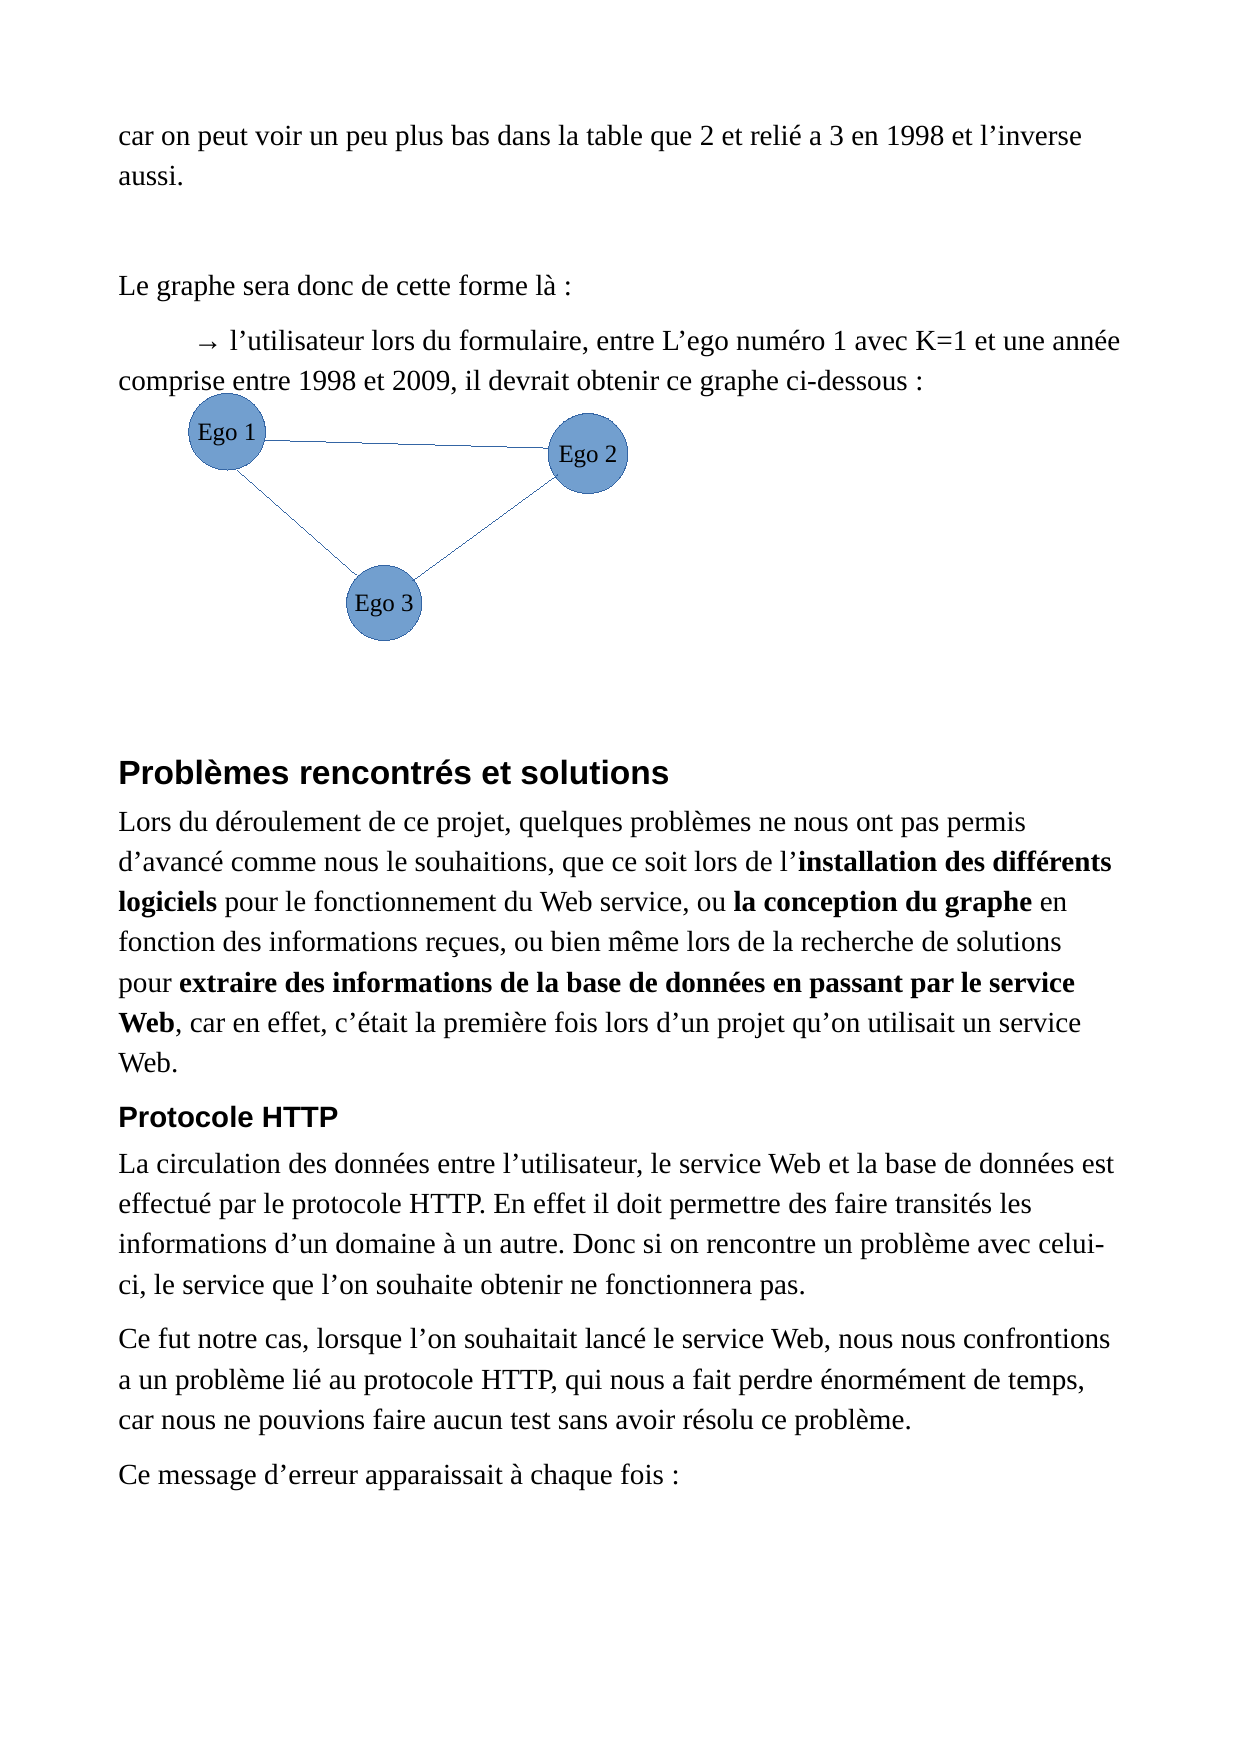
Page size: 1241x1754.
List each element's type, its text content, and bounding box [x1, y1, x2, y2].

subtitle Problèmes rencontrés et solutions [118, 753, 1122, 791]
text car on peut voir un peu plus bas dans la table que 2 et relié a 3 en 1998 et l’inverse aussi. [118, 118, 1122, 192]
subtitle Protocole HTTP [118, 1100, 1122, 1134]
text Ce message d’erreur apparaissait à chaque fois : [118, 1457, 1122, 1490]
text La circulation des données entre l’utilisateur, le service Web et la base de données est effectué par le protocole HTTP. En effet il doit permettre des faire transités les informations d’un domaine à un autre. Donc si on rencontre un problème avec celui-ci, le service que l’on souhaite obtenir ne fonctionnera pas. [118, 1146, 1122, 1300]
text Le graphe sera donc de cette forme là : [118, 268, 1122, 301]
text Ce fut notre cas, lorsque l’on souhaitait lancé le service Web, nous nous confrontions a un problème lié au protocole HTTP, qui nous a fait perdre énormément de temps, car nous ne pouvions faire aucun test sans avoir résolu ce problème. [118, 1322, 1122, 1436]
text → l’utilisateur lors du formulaire, entre L’ego numéro 1 avec K=1 et une année comprise entre 1998 et 2009, il devrait obtenir ce graphe ci-dessous : [118, 323, 1122, 396]
text Lors du déroulement de ce projet, quelques problèmes ne nous ont pas permis d’avancé comme nous le souhaitions, que ce soit lors de l’installation des différents logiciels pour le fonctionnement du Web service, ou la conception du graphe en fonction des informations reçues, ou bien même lors de la recherche de solutions pour extraire des informations de la base de données en passant par le service Web, car en effet, c’était la première fois lors d’un projet qu’on utilisait un service Web. [118, 804, 1122, 1079]
